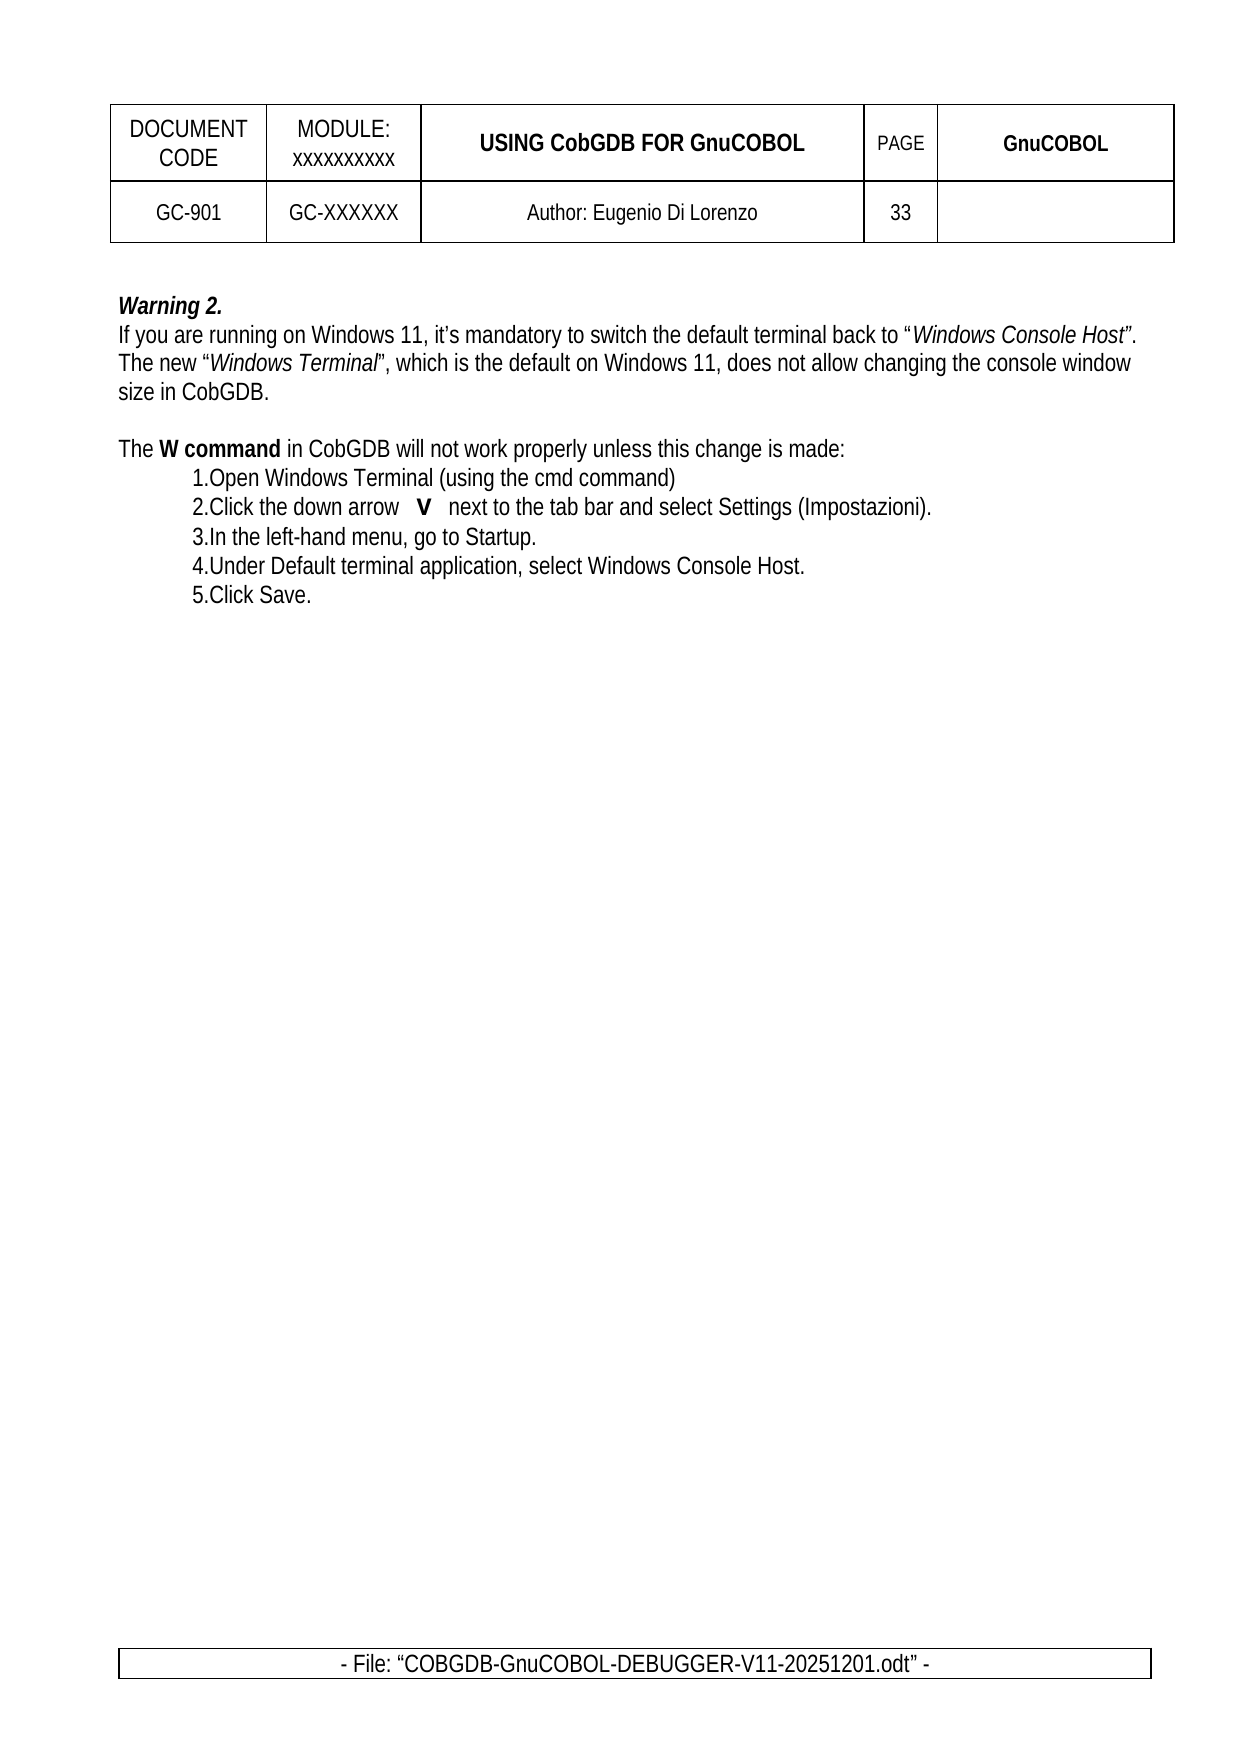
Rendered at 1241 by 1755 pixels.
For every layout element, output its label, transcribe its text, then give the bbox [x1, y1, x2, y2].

text The W command in CobGDB will not work properly unless this change is made: [118, 434, 1152, 463]
list In the left-hand menu, go to Startup. [118, 522, 1152, 551]
text Warning 2. [118, 291, 1152, 319]
text If you are running on Windows 11, it’s mandatory to switch the default terminal back to “Windows Console Host”. The new “Windows Terminal”, which is the default on Windows 11, does not allow changing the console window size in CobGDB. [118, 319, 1152, 406]
list Click the down arrow V next to the tab bar and select Settings (Impostazioni). [118, 491, 1152, 522]
list Open Windows Terminal (using the cmd command) [118, 463, 1152, 491]
list Under Default terminal application, select Windows Console Host. [118, 551, 1152, 580]
list Click Save. [118, 580, 1152, 608]
